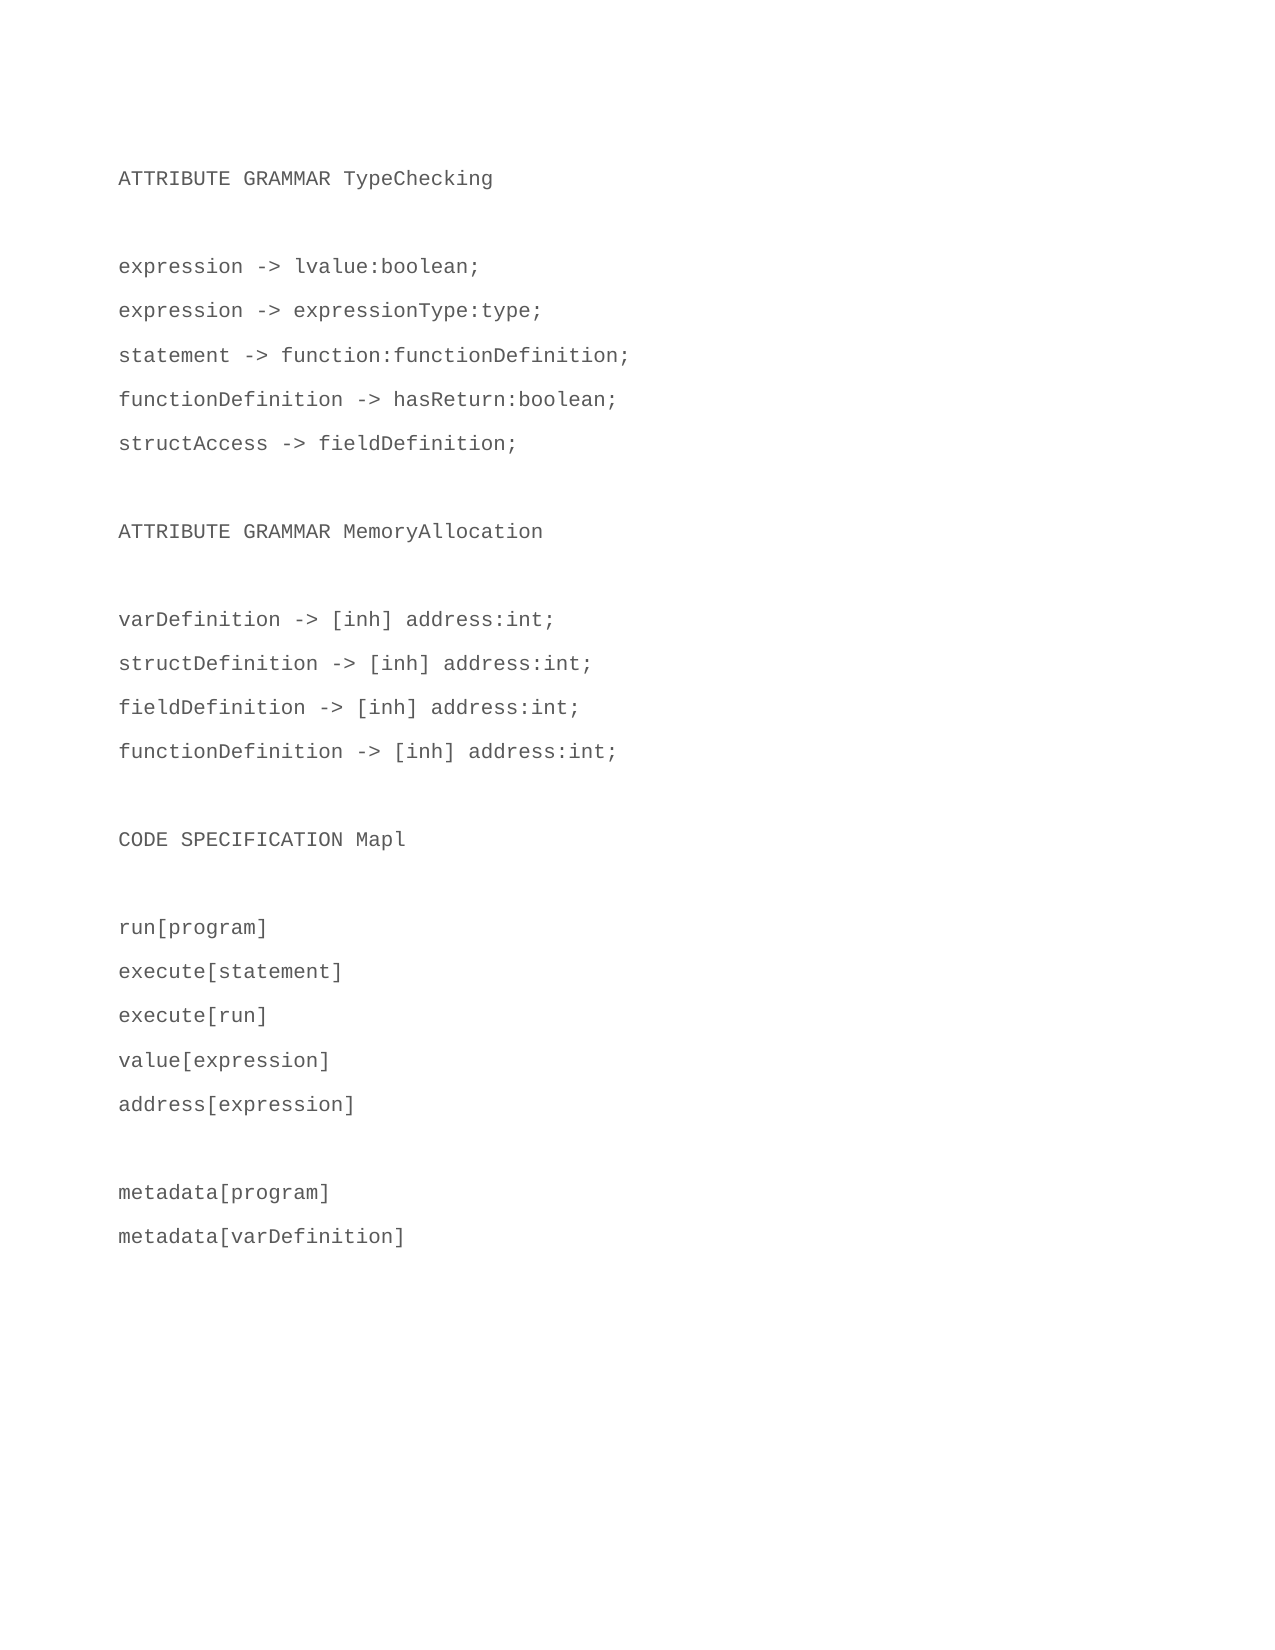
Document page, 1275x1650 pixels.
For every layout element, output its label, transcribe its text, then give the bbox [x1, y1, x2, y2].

text expression -> expressionType:type; [118, 294, 1157, 324]
text functionDefinition -> hasReturn:boolean; [118, 382, 1157, 412]
text execute[run] [118, 999, 1157, 1029]
text metadata[program] [118, 1176, 1157, 1205]
text address[expression] [118, 1087, 1157, 1117]
text expression -> lvalue:boolean; [118, 250, 1157, 280]
text CODE SPECIFICATION Mapl [118, 823, 1157, 853]
text varDefinition -> [inh] address:int; [118, 603, 1157, 632]
text run[program] [118, 911, 1157, 941]
text functionDefinition -> [inh] address:int; [118, 735, 1157, 764]
text structAccess -> fieldDefinition; [118, 427, 1157, 456]
text structDefinition -> [inh] address:int; [118, 647, 1157, 676]
text execute[statement] [118, 955, 1157, 985]
text ATTRIBUTE GRAMMAR TypeChecking [118, 162, 1157, 192]
text statement -> function:functionDefinition; [118, 338, 1157, 368]
text ATTRIBUTE GRAMMAR MemoryAllocation [118, 515, 1157, 544]
text value[expression] [118, 1043, 1157, 1073]
text fieldDefinition -> [inh] address:int; [118, 691, 1157, 720]
text metadata[varDefinition] [118, 1220, 1157, 1249]
